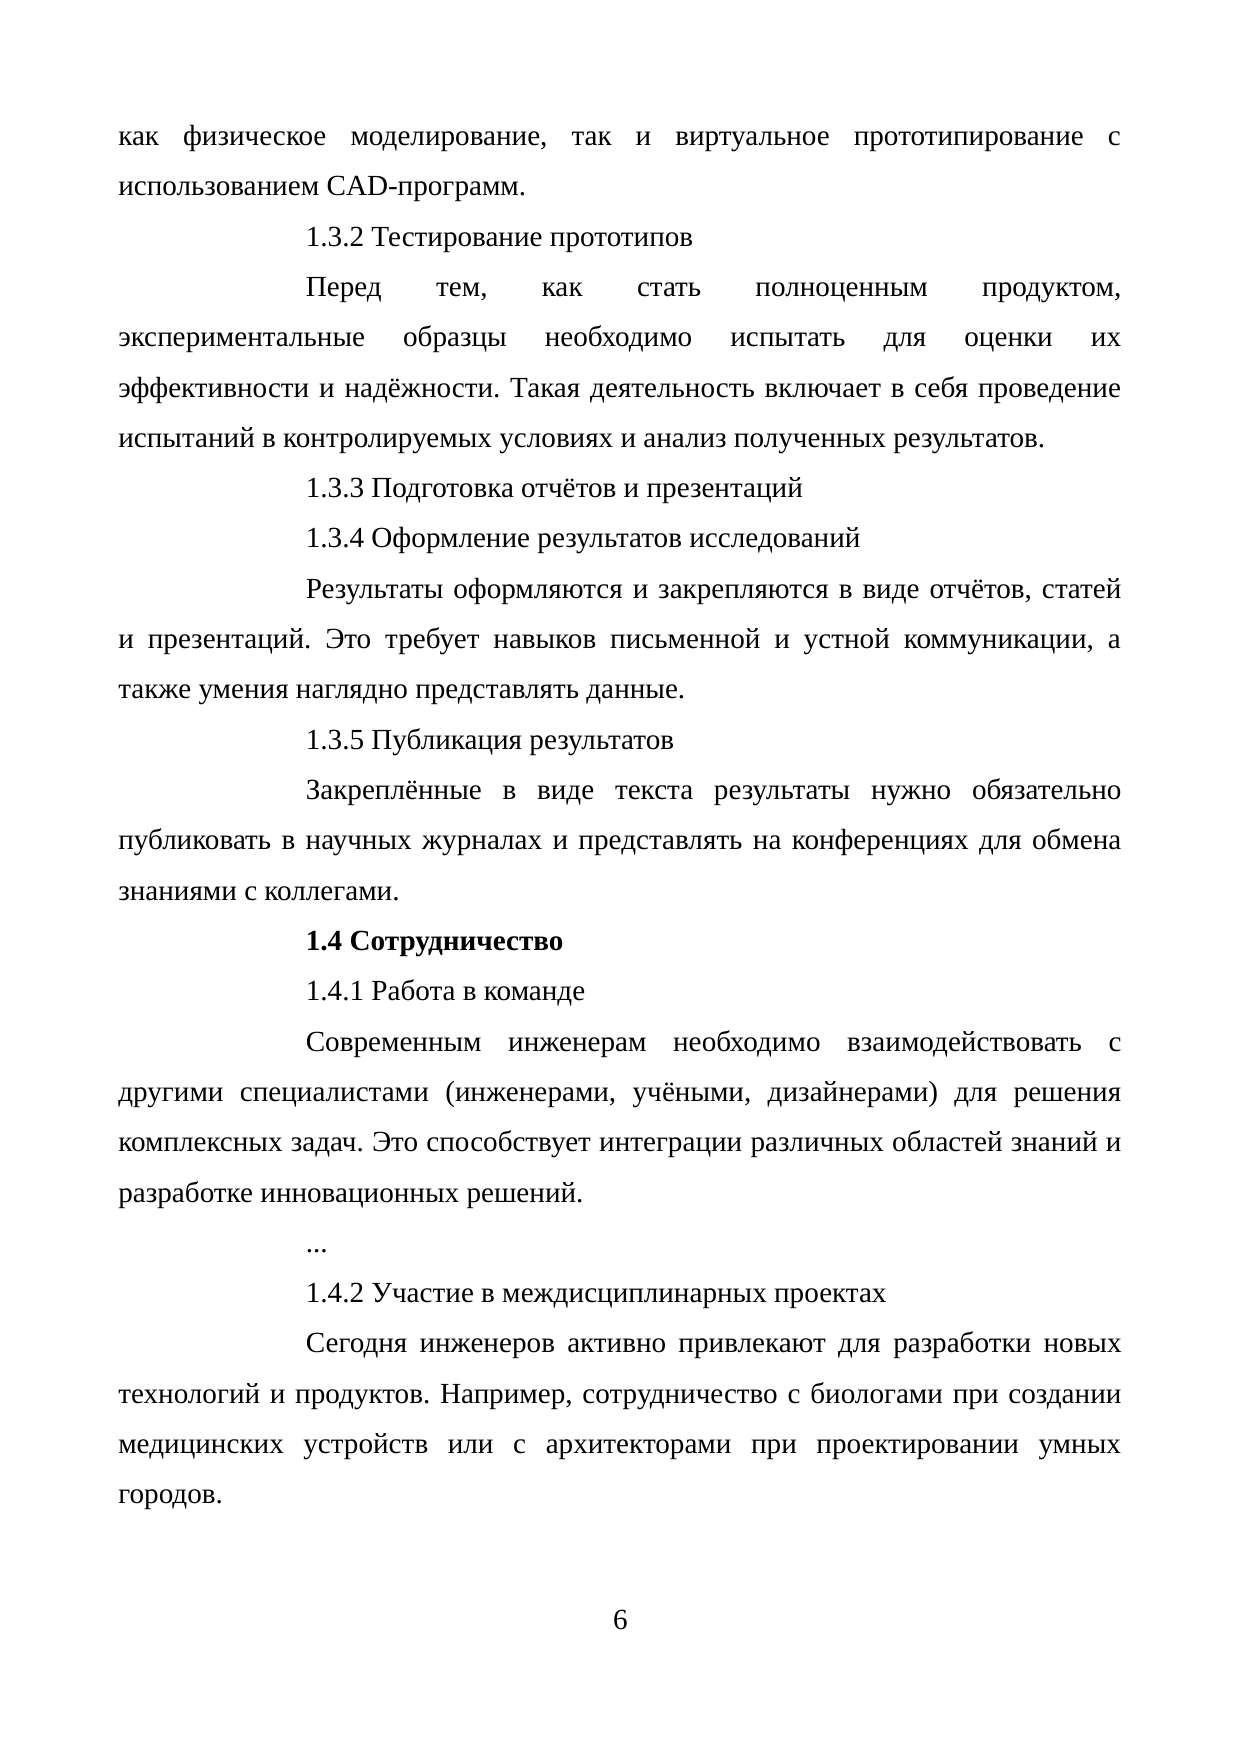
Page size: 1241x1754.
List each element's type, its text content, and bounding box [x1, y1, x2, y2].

text ... [118, 1225, 1122, 1258]
text Перед тем, как стать полноценным продуктом, экспериментальные образцы необходимо испытать для оценки их эффективности и надёжности. Такая деятельность включает в себя проведение испытаний в контролируемых условиях и анализ полученных результатов. [118, 269, 1122, 453]
text Сегодня инженеров активно привлекают для разработки новых технологий и продуктов. Например, сотрудничество с биологами при создании медицинских устройств или с архитекторами при проектировании умных городов. [118, 1326, 1122, 1510]
text Результаты оформляются и закрепляются в виде отчётов, статей и презентаций. Это требует навыков письменной и устной коммуникации, а также умения наглядно представлять данные. [118, 571, 1122, 705]
text Современным инженерам необходимо взаимодействовать с другими специалистами (инженерами, учёными, дизайнерами) для решения комплексных задач. Это способствует интеграции различных областей знаний и разработке инновационных решений. [118, 1024, 1122, 1208]
text как физическое моделирование, так и виртуальное прототипирование с использованием CAD-программ. [118, 118, 1122, 202]
subtitle Оформление результатов исследований [118, 521, 1122, 554]
subtitle Публикация результатов [118, 722, 1122, 755]
text Закреплённые в виде текста результаты нужно обязательно публиковать в научных журналах и представлять на конференциях для обмена знаниями с коллегами. [118, 772, 1122, 906]
subtitle Тестирование прототипов [118, 219, 1122, 252]
subtitle Работа в команде [118, 973, 1122, 1007]
subtitle Подготовка отчётов и презентаций [118, 470, 1122, 504]
subtitle Сотрудничество [118, 923, 1122, 957]
subtitle Участие в междисциплинарных проектах [118, 1275, 1122, 1309]
